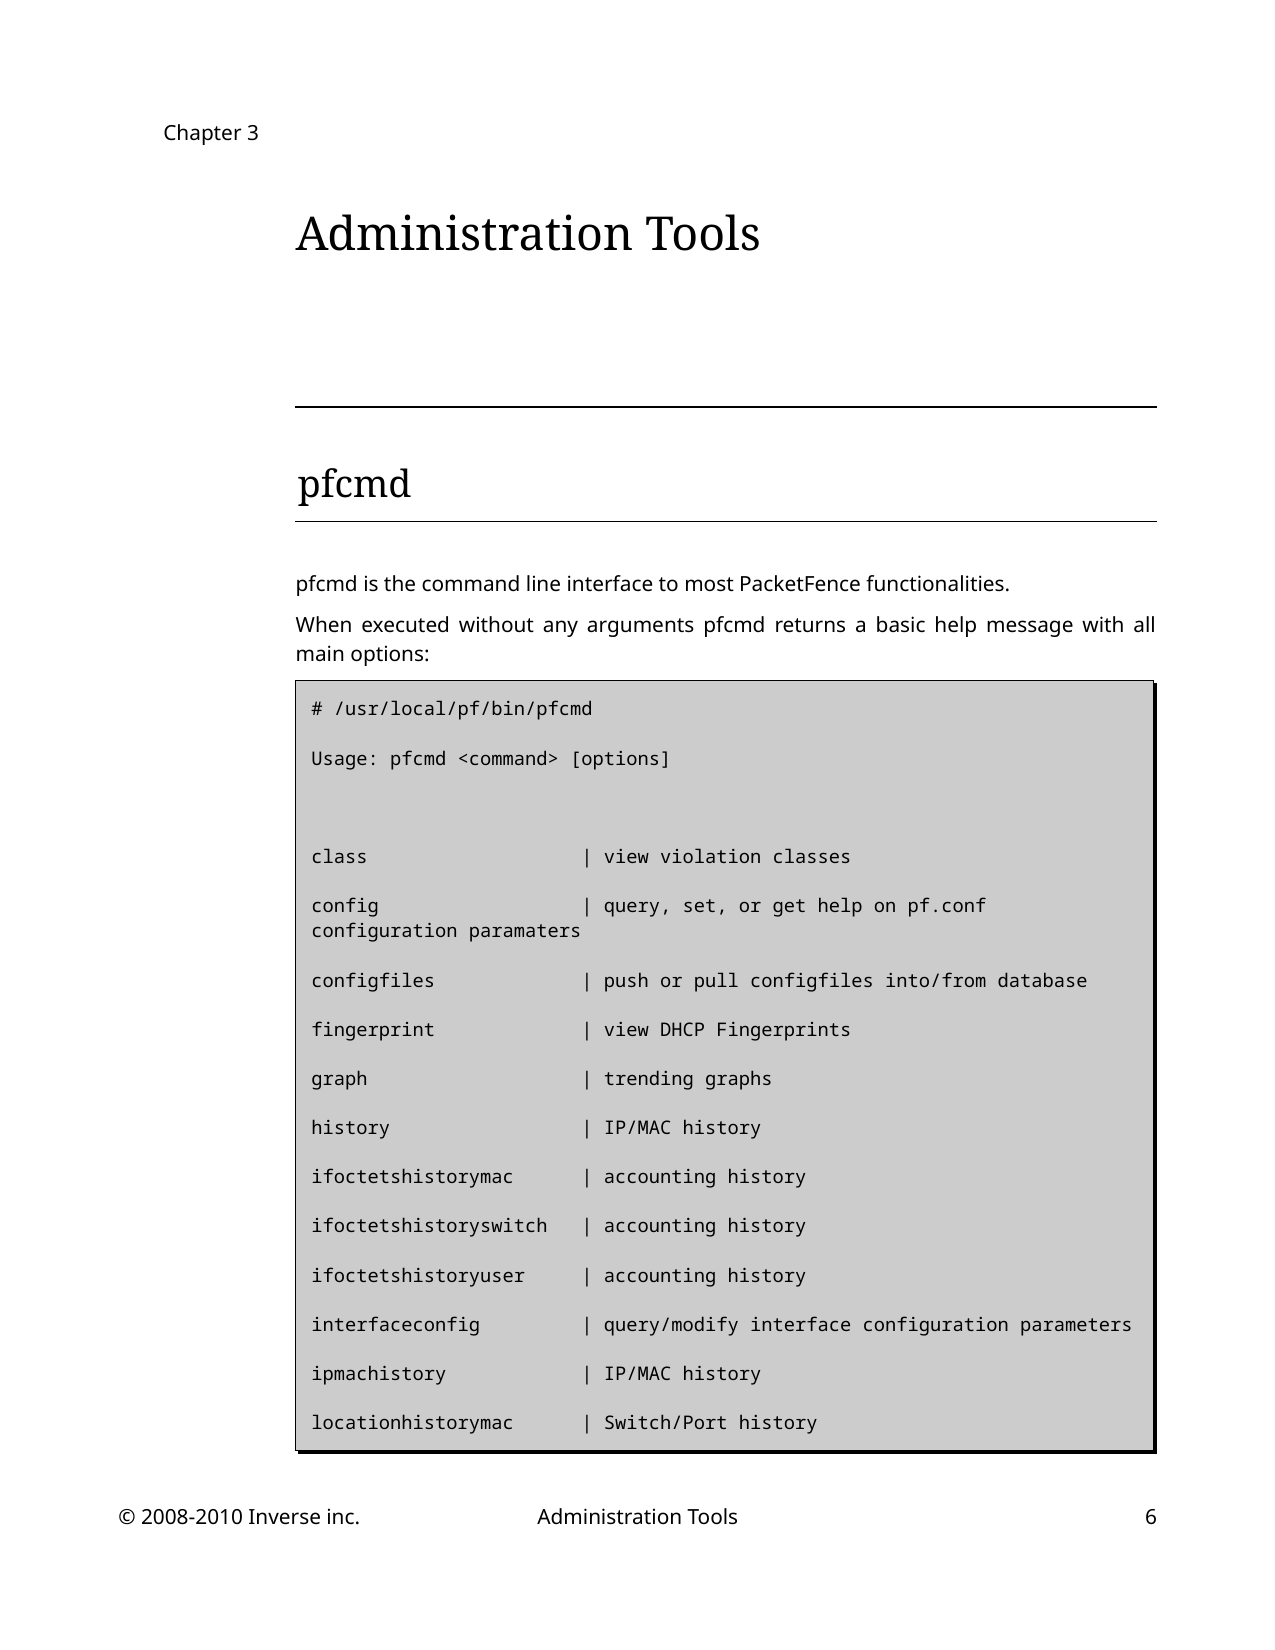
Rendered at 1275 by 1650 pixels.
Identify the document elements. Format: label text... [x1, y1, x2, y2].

text # /usr/local/pf/bin/pfcmd [296, 681, 1153, 721]
text graph | trending graphs [296, 1049, 1153, 1091]
text Usage: pfcmd <command> [options] [296, 729, 1153, 770]
text fingerprint | view DHCP Fingerprints [296, 1000, 1153, 1042]
text locationhistorymac | Switch/Port history [296, 1394, 1153, 1450]
text ifoctetshistoryswitch | accounting history [296, 1197, 1153, 1238]
subtitle pfcmd [295, 458, 1157, 521]
text config | query, set, or get help on pf.conf configuration paramaters [296, 876, 1153, 943]
text interfaceconfig | query/modify interface configuration parameters [296, 1295, 1153, 1337]
subtitle Administration Tools [295, 201, 1157, 406]
text ipmachistory | IP/MAC history [296, 1344, 1153, 1386]
text pfcmd is the command line interface to most PacketFence functionalities. [295, 569, 1157, 598]
text history | IP/MAC history [296, 1099, 1153, 1140]
text configfiles | push or pull configfiles into/from database [296, 951, 1153, 992]
text ifoctetshistoryuser | accounting history [296, 1246, 1153, 1287]
text ifoctetshistorymac | accounting history [296, 1148, 1153, 1189]
text class | view violation classes [296, 827, 1153, 869]
text When executed without any arguments pfcmd returns a basic help message with all main options: [295, 610, 1157, 667]
